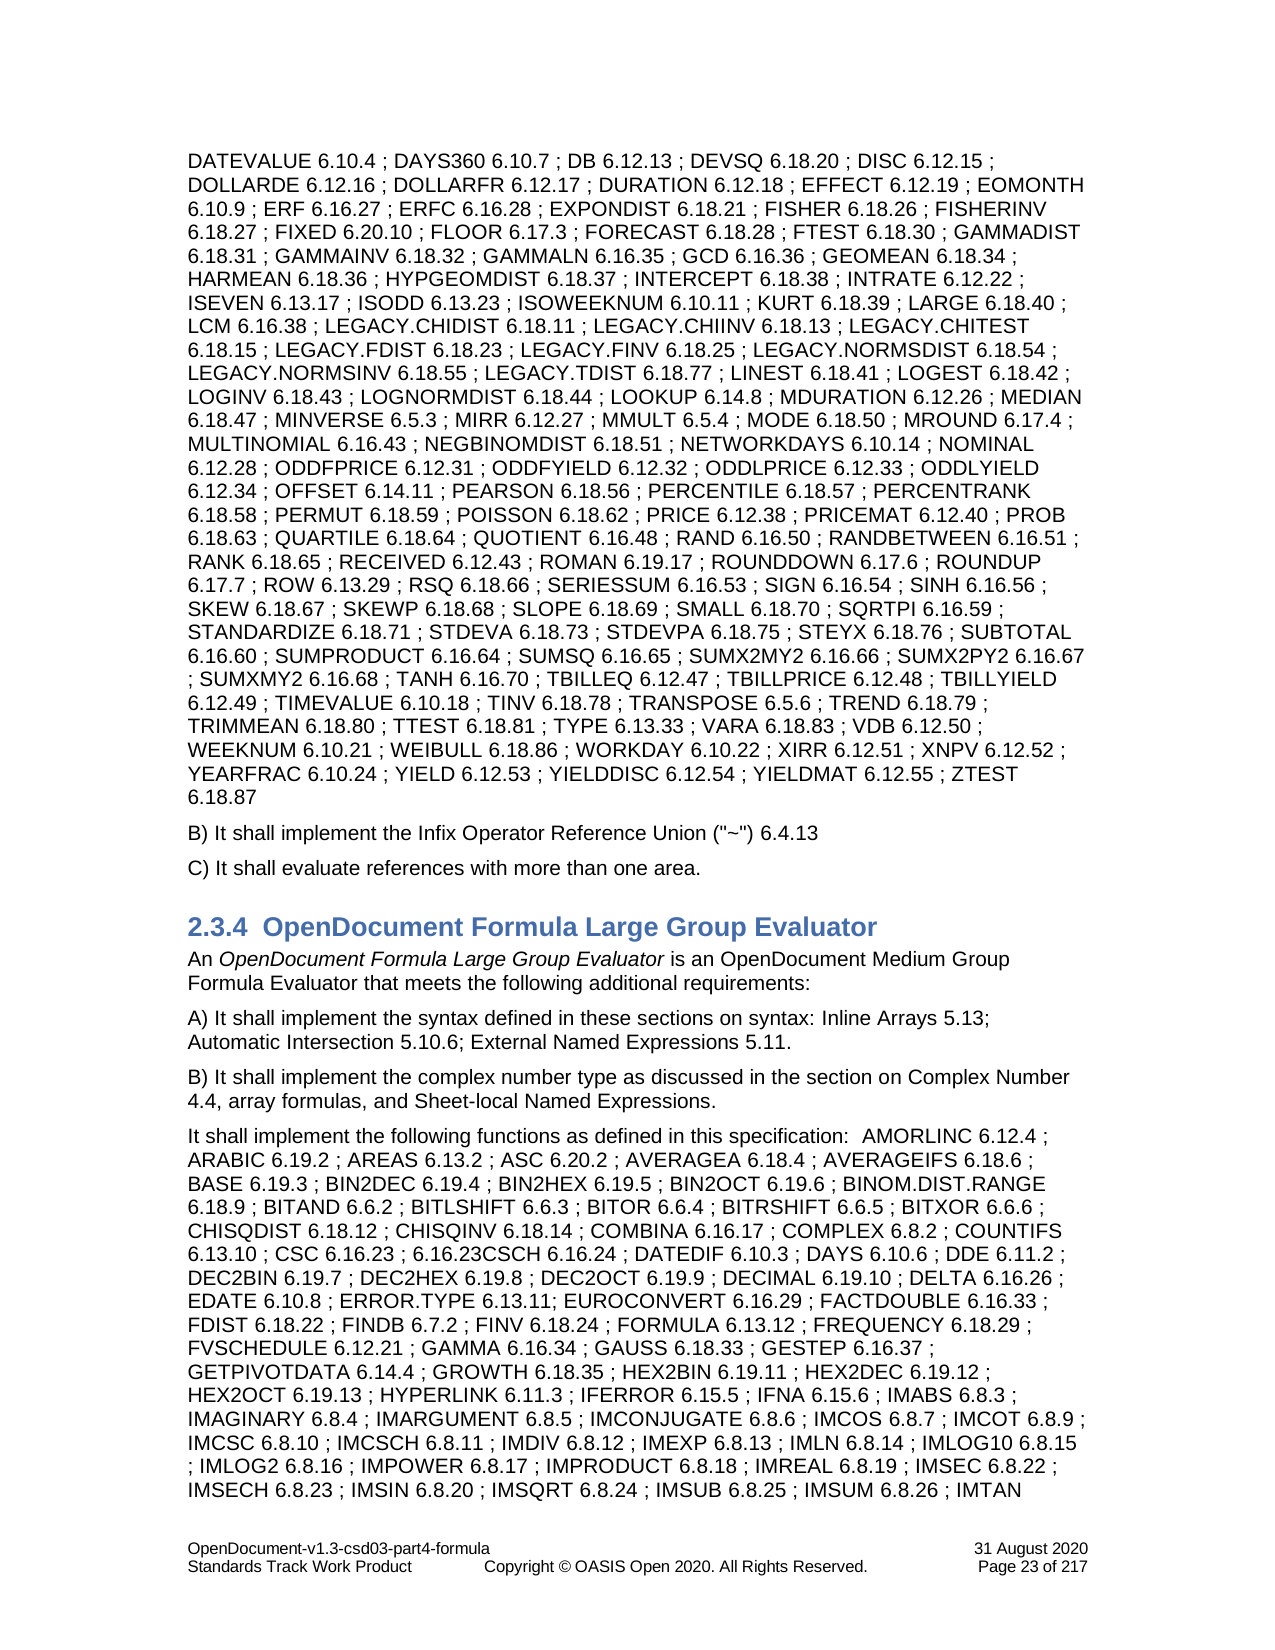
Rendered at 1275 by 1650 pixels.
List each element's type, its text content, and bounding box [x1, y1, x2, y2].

text It shall implement the following functions as defined in this specification: AMORLINC 6.12.4 ; ARABIC 6.19.2 ; AREAS 6.13.2 ; ASC 6.20.2 ; AVERAGEA 6.18.4 ; AVERAGEIFS 6.18.6 ; BASE 6.19.3 ; BIN2DEC 6.19.4 ; BIN2HEX 6.19.5 ; BIN2OCT 6.19.6 ; BINOM.DIST.RANGE 6.18.9 ; BITAND 6.6.2 ; BITLSHIFT 6.6.3 ; BITOR 6.6.4 ; BITRSHIFT 6.6.5 ; BITXOR 6.6.6 ; CHISQDIST 6.18.12 ; CHISQINV 6.18.14 ; COMBINA 6.16.17 ; COMPLEX 6.8.2 ; COUNTIFS 6.13.10 ; CSC 6.16.23 ; 6.16.23CSCH 6.16.24 ; DATEDIF 6.10.3 ; DAYS 6.10.6 ; DDE 6.11.2 ; DEC2BIN 6.19.7 ; DEC2HEX 6.19.8 ; DEC2OCT 6.19.9 ; DECIMAL 6.19.10 ; DELTA 6.16.26 ; EDATE 6.10.8 ; ERROR.TYPE 6.13.11; EUROCONVERT 6.16.29 ; FACTDOUBLE 6.16.33 ; FDIST 6.18.22 ; FINDB 6.7.2 ; FINV 6.18.24 ; FORMULA 6.13.12 ; FREQUENCY 6.18.29 ; FVSCHEDULE 6.12.21 ; GAMMA 6.16.34 ; GAUSS 6.18.33 ; GESTEP 6.16.37 ; GETPIVOTDATA 6.14.4 ; GROWTH 6.18.35 ; HEX2BIN 6.19.11 ; HEX2DEC 6.19.12 ; HEX2OCT 6.19.13 ; HYPERLINK 6.11.3 ; IFERROR 6.15.5 ; IFNA 6.15.6 ; IMABS 6.8.3 ; IMAGINARY 6.8.4 ; IMARGUMENT 6.8.5 ; IMCONJUGATE 6.8.6 ; IMCOS 6.8.7 ; IMCOT 6.8.9 ; IMCSC 6.8.10 ; IMCSCH 6.8.11 ; IMDIV 6.8.12 ; IMEXP 6.8.13 ; IMLN 6.8.14 ; IMLOG10 6.8.15 ; IMLOG2 6.8.16 ; IMPOWER 6.8.17 ; IMPRODUCT 6.8.18 ; IMREAL 6.8.19 ; IMSEC 6.8.22 ; IMSECH 6.8.23 ; IMSIN 6.8.20 ; IMSQRT 6.8.24 ; IMSUB 6.8.25 ; IMSUM 6.8.26 ; IMTAN [187, 1125, 1088, 1502]
list It shall evaluate references with more than one area. [187, 857, 1088, 880]
list It shall implement the Infix Operator Reference Union ("~") 6.4.13 [187, 821, 1088, 845]
list It shall implement the complex number type as discussed in the section on Complex Number 4.4, array formulas, and Sheet-local Named Expressions. [187, 1066, 1088, 1113]
subtitle OpenDocument Formula Large Group Evaluator [187, 911, 1088, 941]
list DATEVALUE 6.10.4 ; DAYS360 6.10.7 ; DB 6.12.13 ; DEVSQ 6.18.20 ; DISC 6.12.15 ; DOLLARDE 6.12.16 ; DOLLARFR 6.12.17 ; DURATION 6.12.18 ; EFFECT 6.12.19 ; EOMONTH 6.10.9 ; ERF 6.16.27 ; ERFC 6.16.28 ; EXPONDIST 6.18.21 ; FISHER 6.18.26 ; FISHERINV 6.18.27 ; FIXED 6.20.10 ; FLOOR 6.17.3 ; FORECAST 6.18.28 ; FTEST 6.18.30 ; GAMMADIST 6.18.31 ; GAMMAINV 6.18.32 ; GAMMALN 6.16.35 ; GCD 6.16.36 ; GEOMEAN 6.18.34 ; HARMEAN 6.18.36 ; HYPGEOMDIST 6.18.37 ; INTERCEPT 6.18.38 ; INTRATE 6.12.22 ; ISEVEN 6.13.17 ; ISODD 6.13.23 ; ISOWEEKNUM 6.10.11 ; KURT 6.18.39 ; LARGE 6.18.40 ; LCM 6.16.38 ; LEGACY.CHIDIST 6.18.11 ; LEGACY.CHIINV 6.18.13 ; LEGACY.CHITEST 6.18.15 ; LEGACY.FDIST 6.18.23 ; LEGACY.FINV 6.18.25 ; LEGACY.NORMSDIST 6.18.54 ; LEGACY.NORMSINV 6.18.55 ; LEGACY.TDIST 6.18.77 ; LINEST 6.18.41 ; LOGEST 6.18.42 ; LOGINV 6.18.43 ; LOGNORMDIST 6.18.44 ; LOOKUP 6.14.8 ; MDURATION 6.12.26 ; MEDIAN 6.18.47 ; MINVERSE 6.5.3 ; MIRR 6.12.27 ; MMULT 6.5.4 ; MODE 6.18.50 ; MROUND 6.17.4 ; MULTINOMIAL 6.16.43 ; NEGBINOMDIST 6.18.51 ; NETWORKDAYS 6.10.14 ; NOMINAL 6.12.28 ; ODDFPRICE 6.12.31 ; ODDFYIELD 6.12.32 ; ODDLPRICE 6.12.33 ; ODDLYIELD 6.12.34 ; OFFSET 6.14.11 ; PEARSON 6.18.56 ; PERCENTILE 6.18.57 ; PERCENTRANK 6.18.58 ; PERMUT 6.18.59 ; POISSON 6.18.62 ; PRICE 6.12.38 ; PRICEMAT 6.12.40 ; PROB 6.18.63 ; QUARTILE 6.18.64 ; QUOTIENT 6.16.48 ; RAND 6.16.50 ; RANDBETWEEN 6.16.51 ; RANK 6.18.65 ; RECEIVED 6.12.43 ; ROMAN 6.19.17 ; ROUNDDOWN 6.17.6 ; ROUNDUP 6.17.7 ; ROW 6.13.29 ; RSQ 6.18.66 ; SERIESSUM 6.16.53 ; SIGN 6.16.54 ; SINH 6.16.56 ; SKEW 6.18.67 ; SKEWP 6.18.68 ; SLOPE 6.18.69 ; SMALL 6.18.70 ; SQRTPI 6.16.59 ; STANDARDIZE 6.18.71 ; STDEVA 6.18.73 ; STDEVPA 6.18.75 ; STEYX 6.18.76 ; SUBTOTAL 6.16.60 ; SUMPRODUCT 6.16.64 ; SUMSQ 6.16.65 ; SUMX2MY2 6.16.66 ; SUMX2PY2 6.16.67 ; SUMXMY2 6.16.68 ; TANH 6.16.70 ; TBILLEQ 6.12.47 ; TBILLPRICE 6.12.48 ; TBILLYIELD 6.12.49 ; TIMEVALUE 6.10.18 ; TINV 6.18.78 ; TRANSPOSE 6.5.6 ; TREND 6.18.79 ; TRIMMEAN 6.18.80 ; TTEST 6.18.81 ; TYPE 6.13.33 ; VARA 6.18.83 ; VDB 6.12.50 ; WEEKNUM 6.10.21 ; WEIBULL 6.18.86 ; WORKDAY 6.10.22 ; XIRR 6.12.51 ; XNPV 6.12.52 ; YEARFRAC 6.10.24 ; YIELD 6.12.53 ; YIELDDISC 6.12.54 ; YIELDMAT 6.12.55 ; ZTEST 6.18.87 [187, 150, 1088, 809]
text An OpenDocument Formula Large Group Evaluator is an OpenDocument Medium Group Formula Evaluator that meets the following additional requirements: [187, 947, 1088, 994]
list It shall implement the syntax defined in these sections on syntax: Inline Arrays 5.13; Automatic Intersection 5.10.6; External Named Expressions 5.11. [187, 1007, 1088, 1054]
